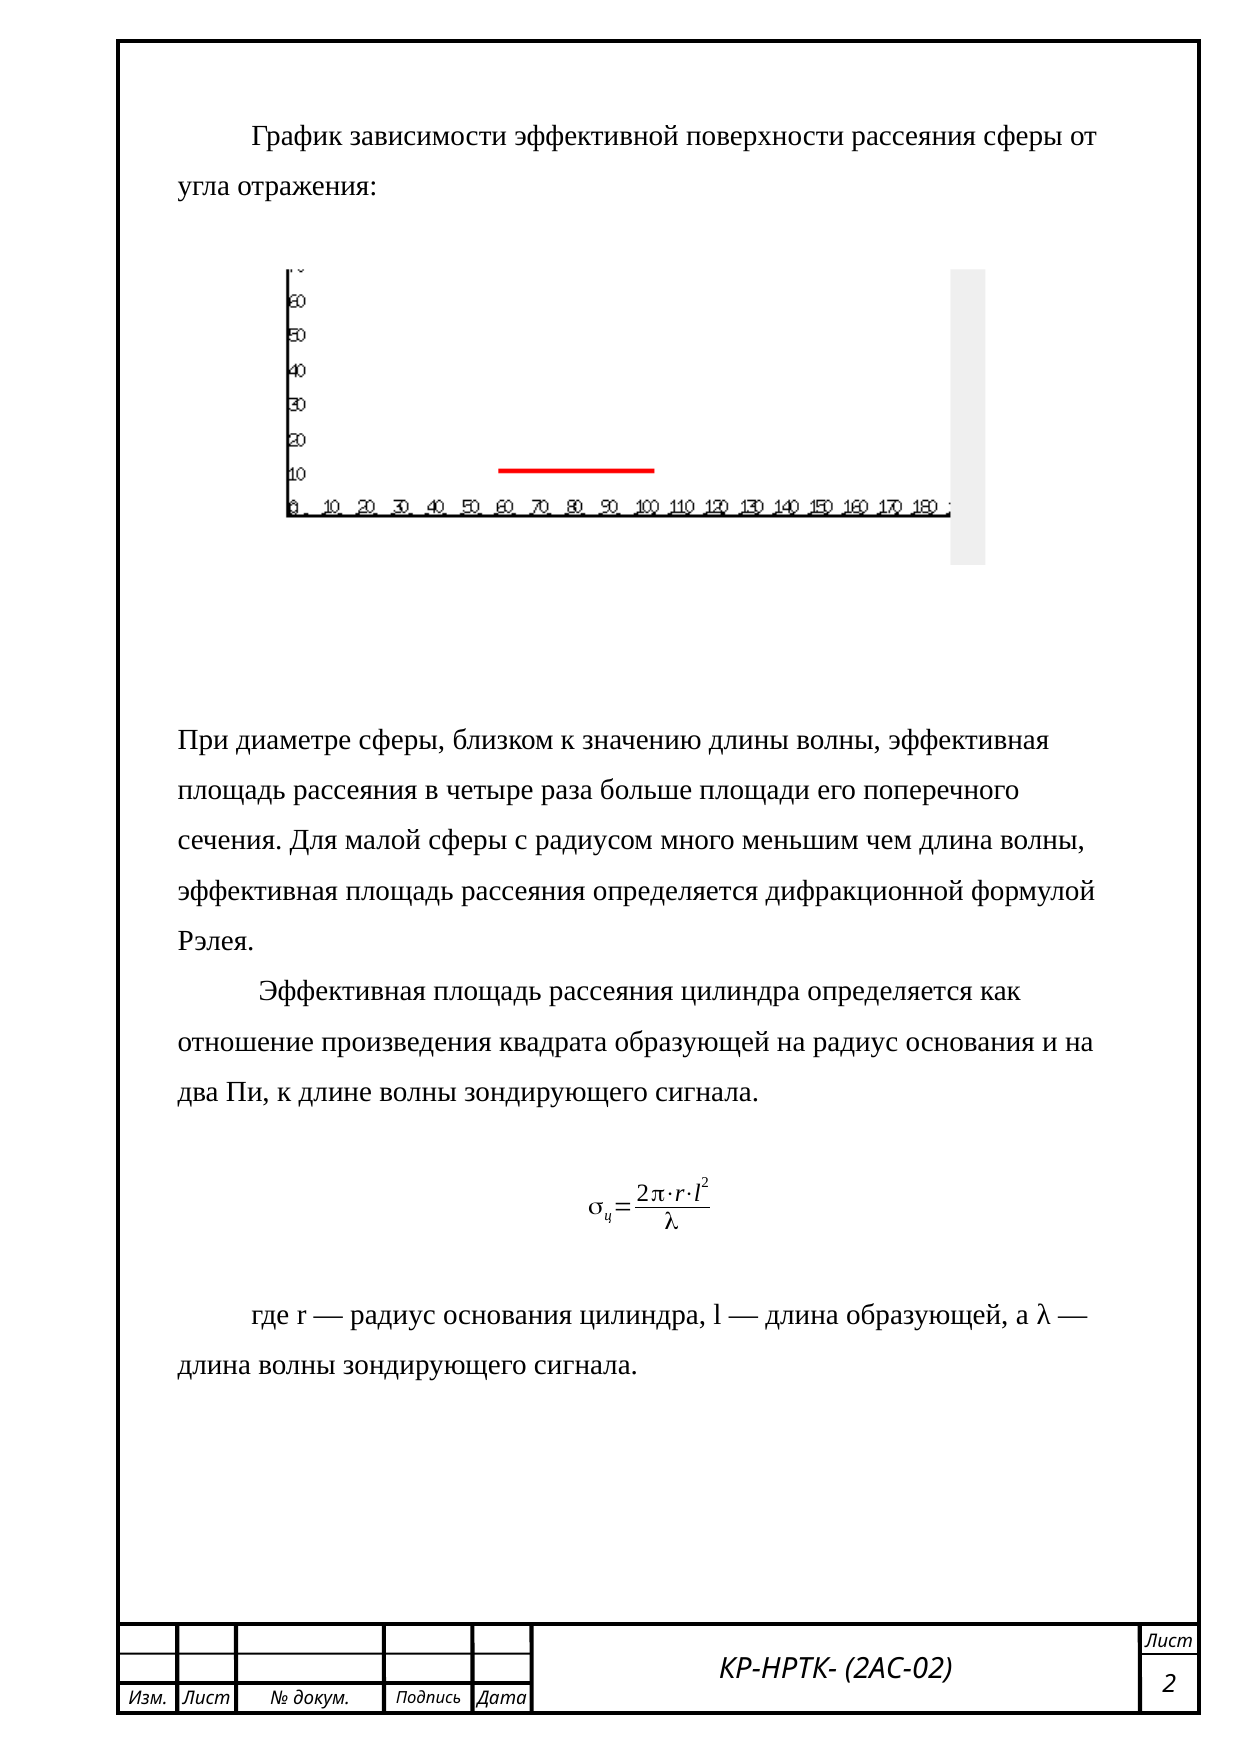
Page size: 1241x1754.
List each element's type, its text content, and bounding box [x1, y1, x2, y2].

text График зависимости эффективной поверхности рассеяния сферы от угла отражения: [177, 118, 1122, 202]
picture [254, 269, 986, 565]
text Эффективная площадь рассеяния цилиндра определяется как отношение произведения квадрата образующей на радиус основания и на два Пи, к длине волны зондирующего сигнала. [177, 973, 1122, 1108]
text где r — радиус основания цилиндра, l — длина образующей, а λ — длина волны зондирующего сигнала. [177, 1297, 1122, 1381]
text При диаметре сферы, близком к значению длины волны, эффективная площадь рассеяния в четыре раза больше площади его поперечного сечения. Для малой сферы с радиусом много меньшим чем длина волны, эффективная площадь рассеяния определяется дифракционной формулой Рэлея. [177, 722, 1122, 957]
